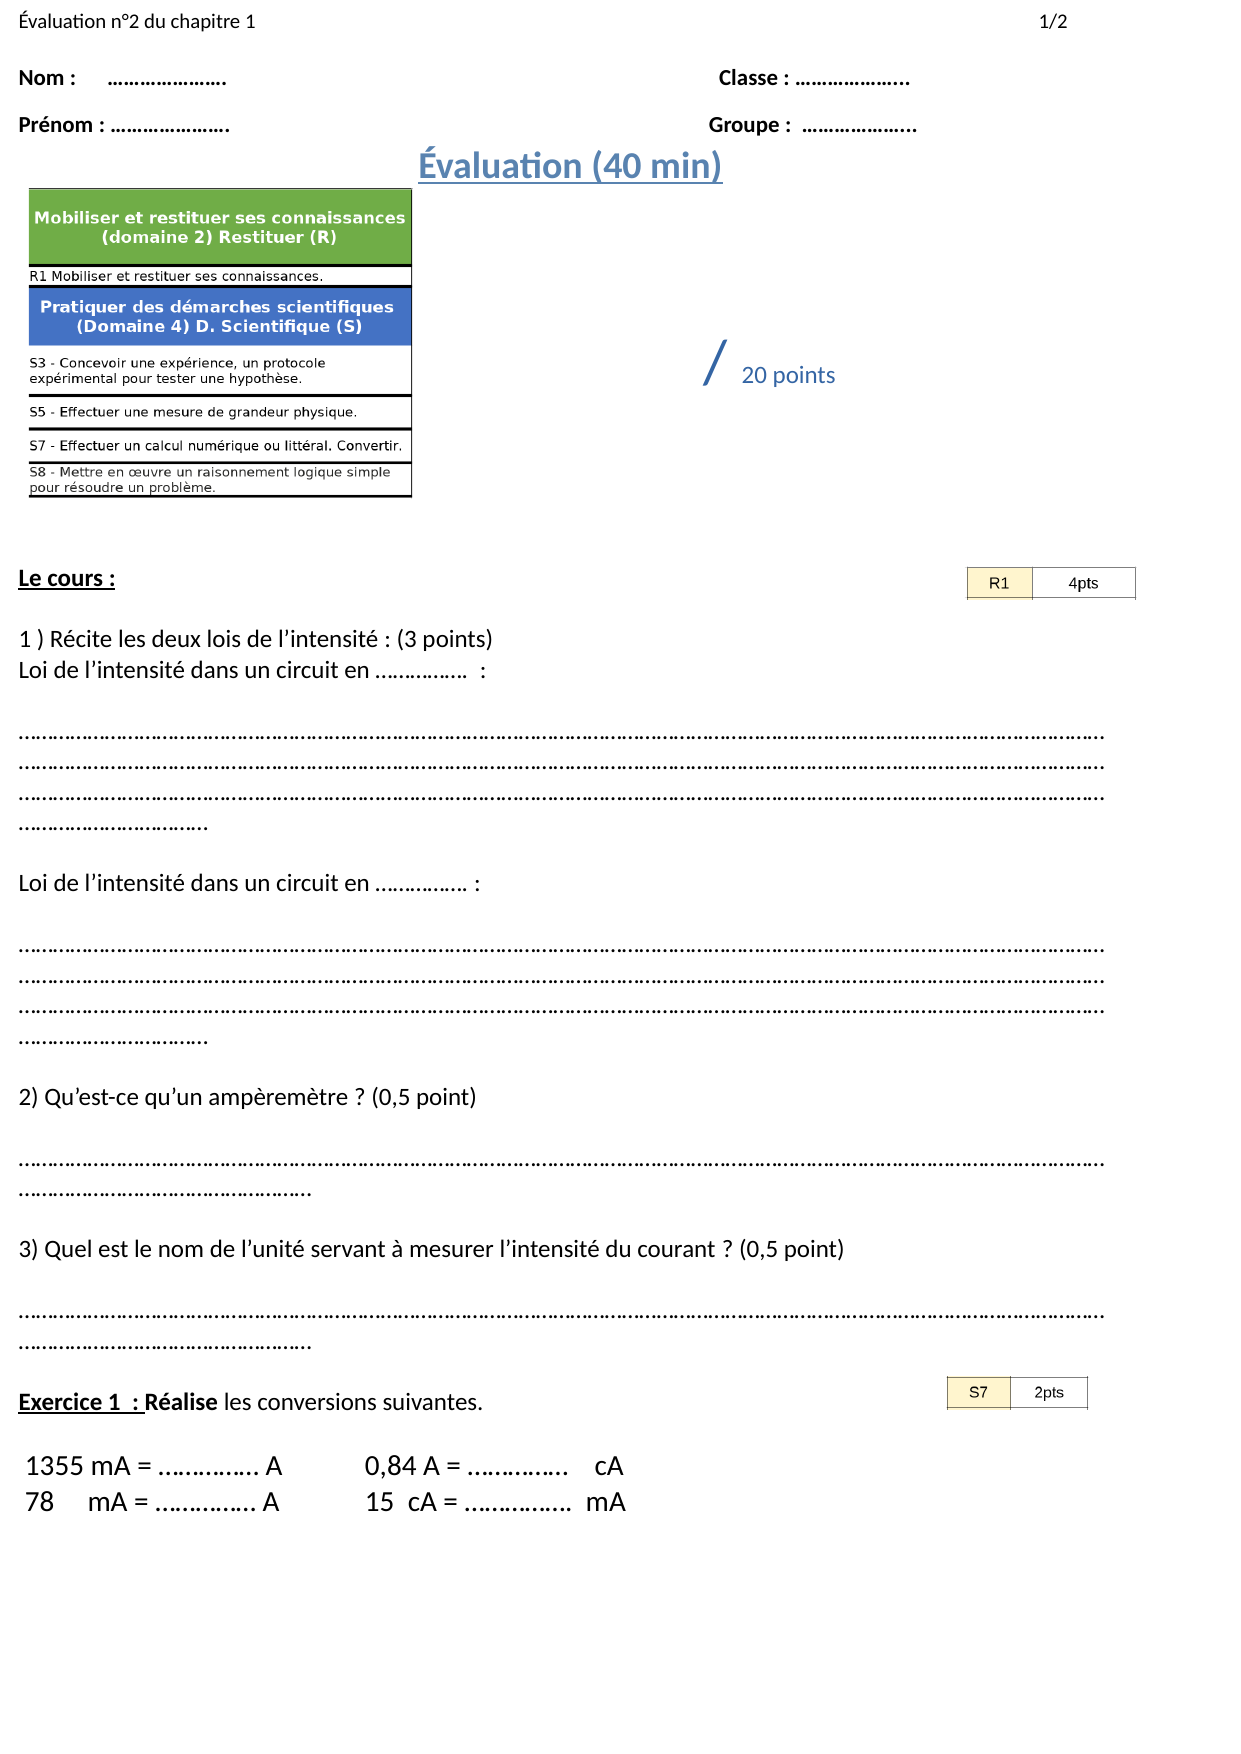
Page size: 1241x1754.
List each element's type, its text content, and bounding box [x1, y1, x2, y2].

text 3) Quel est le nom de l’unité servant à mesurer l’intensité du courant ? (0,5 point) [18, 1234, 1122, 1264]
text 2) Qu’est-ce qu’un ampèremètre ? (0,5 point) [18, 1081, 1122, 1112]
text Nom : …………………. Classe : ………………... [18, 63, 1122, 91]
text Prénom : …………………. Groupe : ………………... [18, 110, 1122, 138]
text Exercice 1 : Réalise les conversions suivantes. [18, 1386, 1122, 1417]
text 1 ) Récite les deux lois de l’intensité : (3 points) [18, 623, 1122, 654]
text 78 mA = …………… A 15 cA = ……………. mA [18, 1483, 1122, 1518]
text Loi de l’intensité dans un circuit en ……………. : [18, 867, 1122, 898]
text Loi de l’intensité dans un circuit en ……………. : [18, 654, 1122, 684]
text 1355 mA = …………… A 0,84 A = …………… cA [18, 1447, 1122, 1483]
text …………………………………………………………………………………………………………………………………………………………………………………………………………………………………………………………………………………………………………………………………………………………………………………………………………………………………………………………………………………………………………………………………………………… [18, 928, 1122, 1051]
picture [946, 1376, 1090, 1410]
text …………………………………………………………………………………………………………………………………………………………………………………………………………………… [18, 1142, 1122, 1203]
picture [28, 188, 413, 499]
picture [964, 566, 1137, 600]
text …………………………………………………………………………………………………………………………………………………………………………………………………………………………………………………………………………………………………………………………………………………………………………………………………………………………………………………………………………………………………………………………………………………… [18, 715, 1122, 837]
text …………………………………………………………………………………………………………………………………………………………………………………………………………………… [18, 1295, 1122, 1356]
subtitle Évaluation (40 min) [18, 142, 1122, 188]
text Le cours : [18, 562, 1122, 593]
